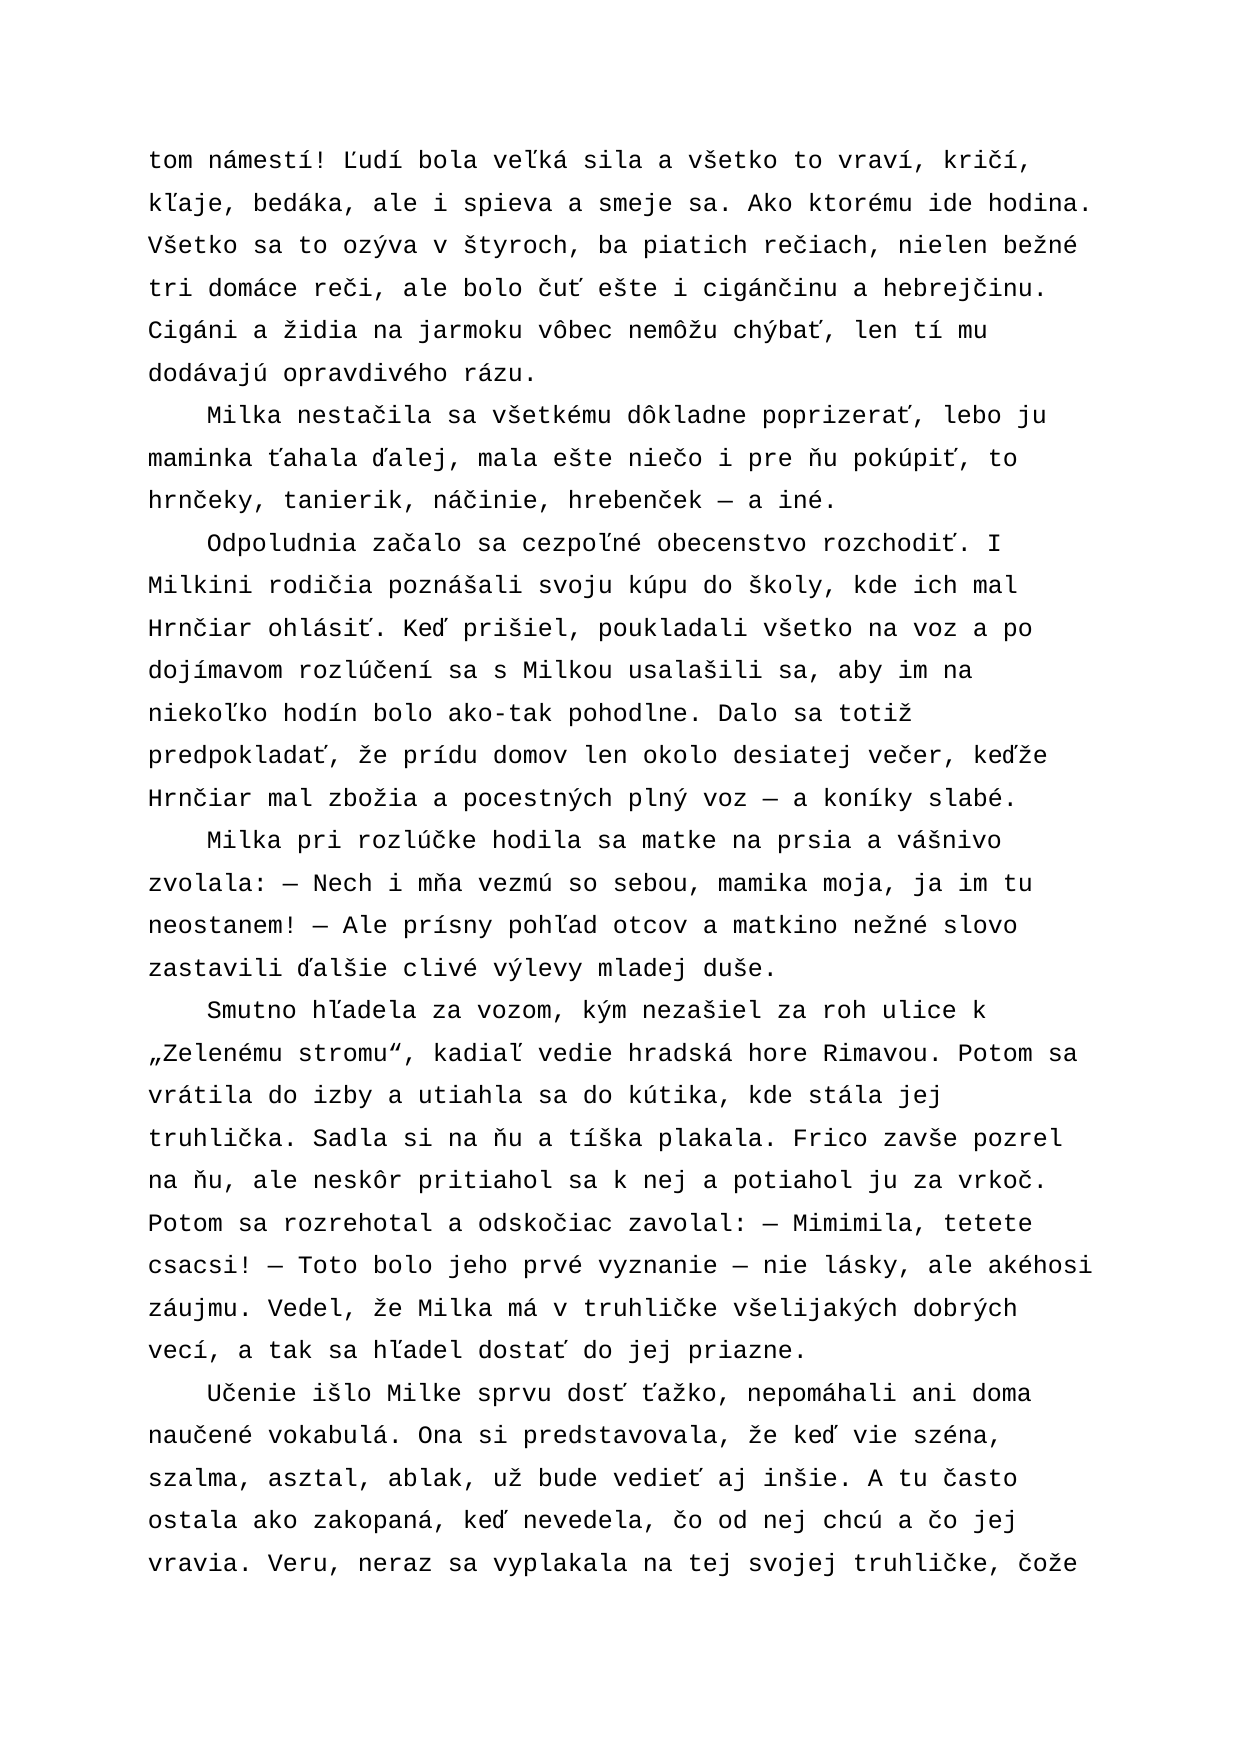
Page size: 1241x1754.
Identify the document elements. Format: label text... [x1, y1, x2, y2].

text Odpoludnia začalo sa cezpoľné obecenstvo rozchodiť. I Milkini rodičia poznášali svoju kúpu do školy, kde ich mal Hrnčiar ohlásiť. Keď prišiel, poukladali všetko na voz a po dojímavom rozlúčení sa s Milkou usalašili sa, aby im na niekoľko hodín bolo ako-tak pohodlne. Dalo sa totiž predpokladať, že prídu domov len okolo desiatej večer, keďže Hrnčiar mal zbožia a pocestných plný voz — a koníky slabé. [148, 530, 1093, 813]
text Učenie išlo Milke sprvu dosť ťažko, nepomáhali ani doma naučené vokabulá. Ona si predstavovala, že keď vie széna, szalma, asztal, ablak, už bude vedieť aj inšie. A tu často ostala ako zakopaná, keď nevedela, čo od nej chcú a čo jej vravia. Veru, neraz sa vyplakala na tej svojej truhličke, čože [148, 1380, 1093, 1578]
text Smutno hľadela za vozom, kým nezašiel za roh ulice k „Zelenému stromu“, kadiaľ vedie hradská hore Rimavou. Potom sa vrátila do izby a utiahla sa do kútika, kde stála jej truhlička. Sadla si na ňu a tíška plakala. Frico zavše pozrel na ňu, ale neskôr pritiahol sa k nej a potiahol ju za vrkoč. Potom sa rozrehotal a odskočiac zavolal: — Mimimila, tetete csacsi! — Toto bolo jeho prvé vyznanie — nie lásky, ale akéhosi záujmu. Vedel, že Milka má v truhličke všelijakých dobrých vecí, a tak sa hľadel dostať do jej priazne. [148, 998, 1093, 1366]
text Milka nestačila sa všetkému dôkladne poprizerať, lebo ju maminka ťahala ďalej, mala ešte niečo i pre ňu pokúpiť, to hrnčeky, tanierik, náčinie, hrebenček — a iné. [148, 403, 1093, 516]
text tom námestí! Ľudí bola veľká sila a všetko to vraví, kričí, kľaje, bedáka, ale i spieva a smeje sa. Ako ktorému ide hodina. Všetko sa to ozýva v štyroch, ba piatich rečiach, nielen bežné tri domáce reči, ale bolo čuť ešte i cigánčinu a hebrejčinu. Cigáni a židia na jarmoku vôbec nemôžu chýbať, len tí mu dodávajú opravdivého rázu. [148, 148, 1093, 388]
text Milka pri rozlúčke hodila sa matke na prsia a vášnivo zvolala: — Nech i mňa vezmú so sebou, mamika moja, ja im tu neostanem! — Ale prísny pohľad otcov a matkino nežné slovo zastavili ďalšie clivé výlevy mladej duše. [148, 828, 1093, 983]
